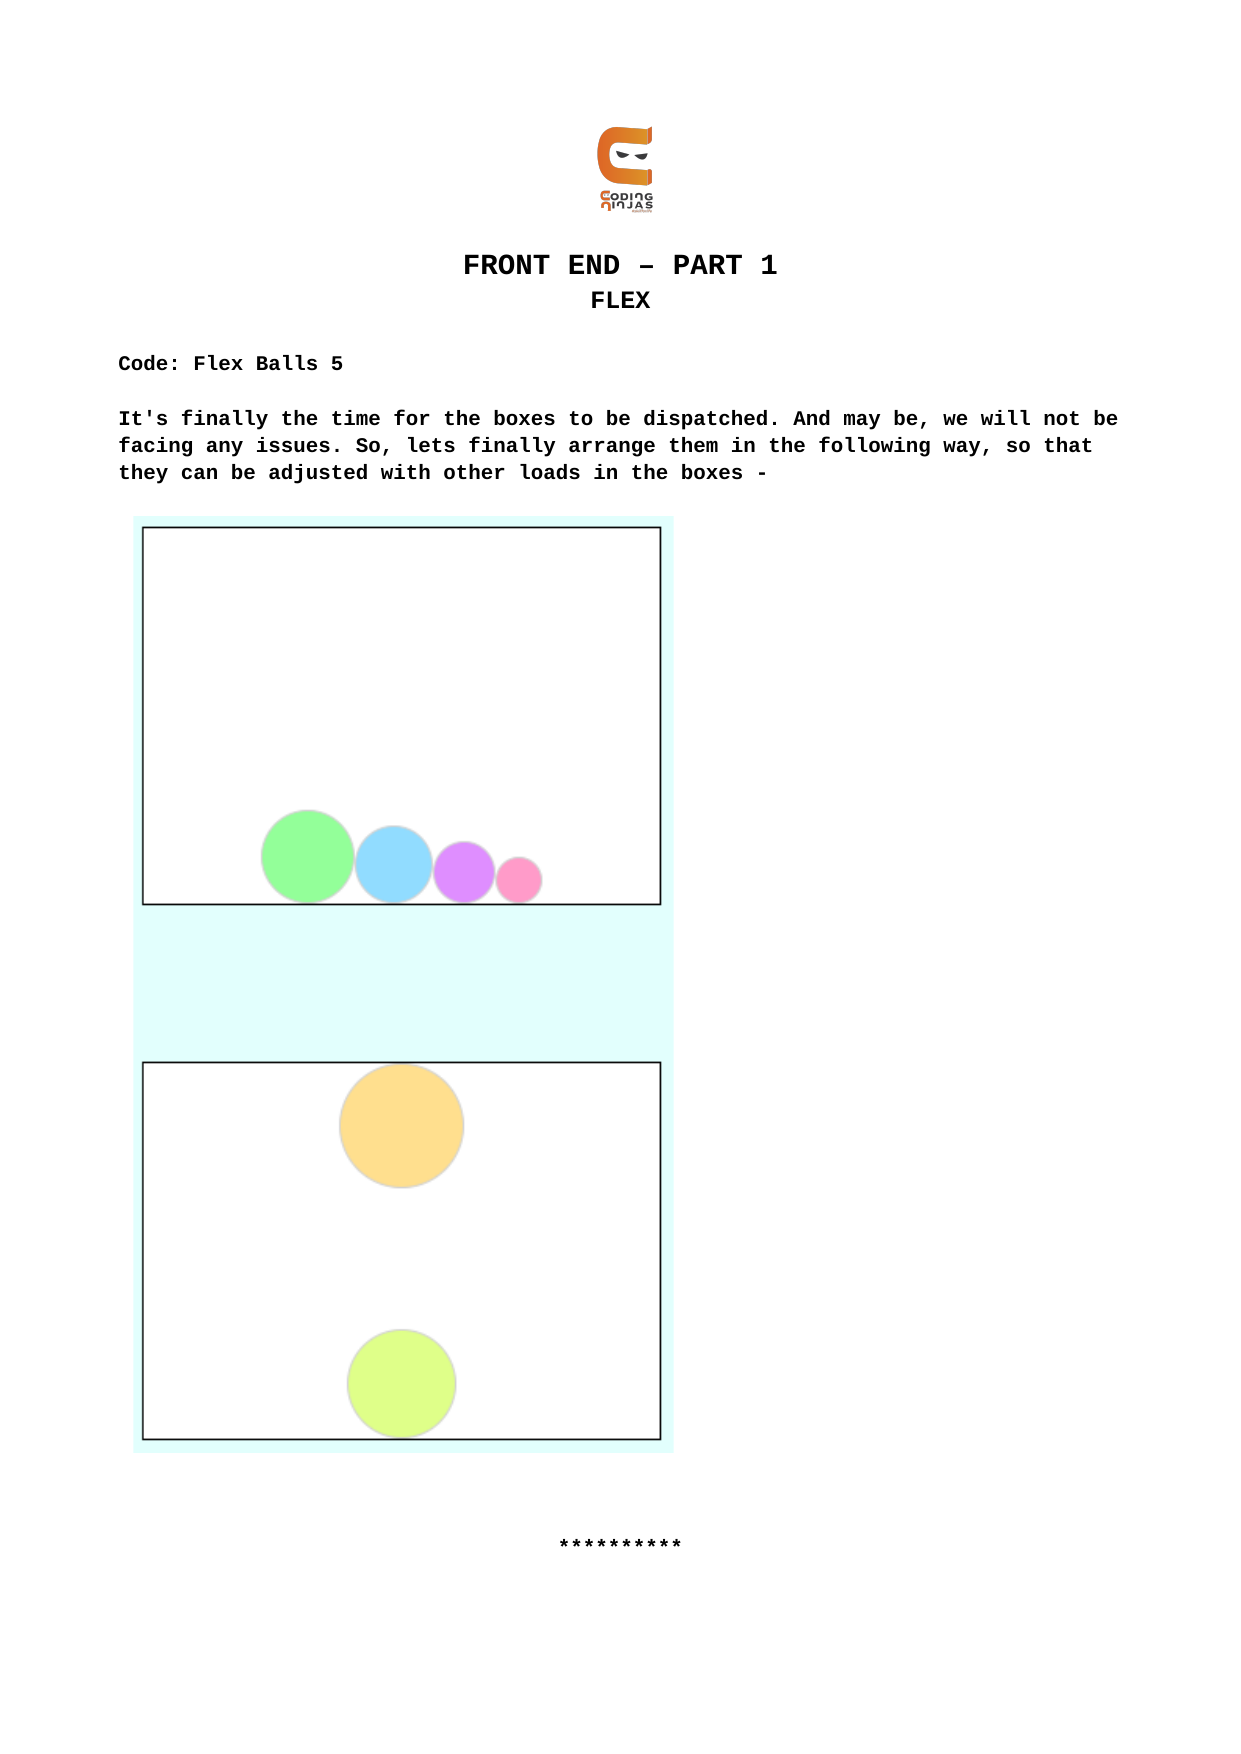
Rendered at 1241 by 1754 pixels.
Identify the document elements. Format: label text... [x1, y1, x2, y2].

text Code: Flex Balls 5 [118, 353, 1122, 377]
text FRONT END – PART 1 [118, 250, 1122, 283]
picture [133, 516, 674, 1453]
text ********** [118, 1537, 1122, 1561]
text FLEX [118, 288, 1122, 316]
picture [578, 122, 672, 217]
text It's finally the time for the boxes to be dispatched. And may be, we will not be facing any issues. So, lets finally arrange them in the following way, so that they can be adjusted with other loads in the boxes - [118, 407, 1122, 486]
